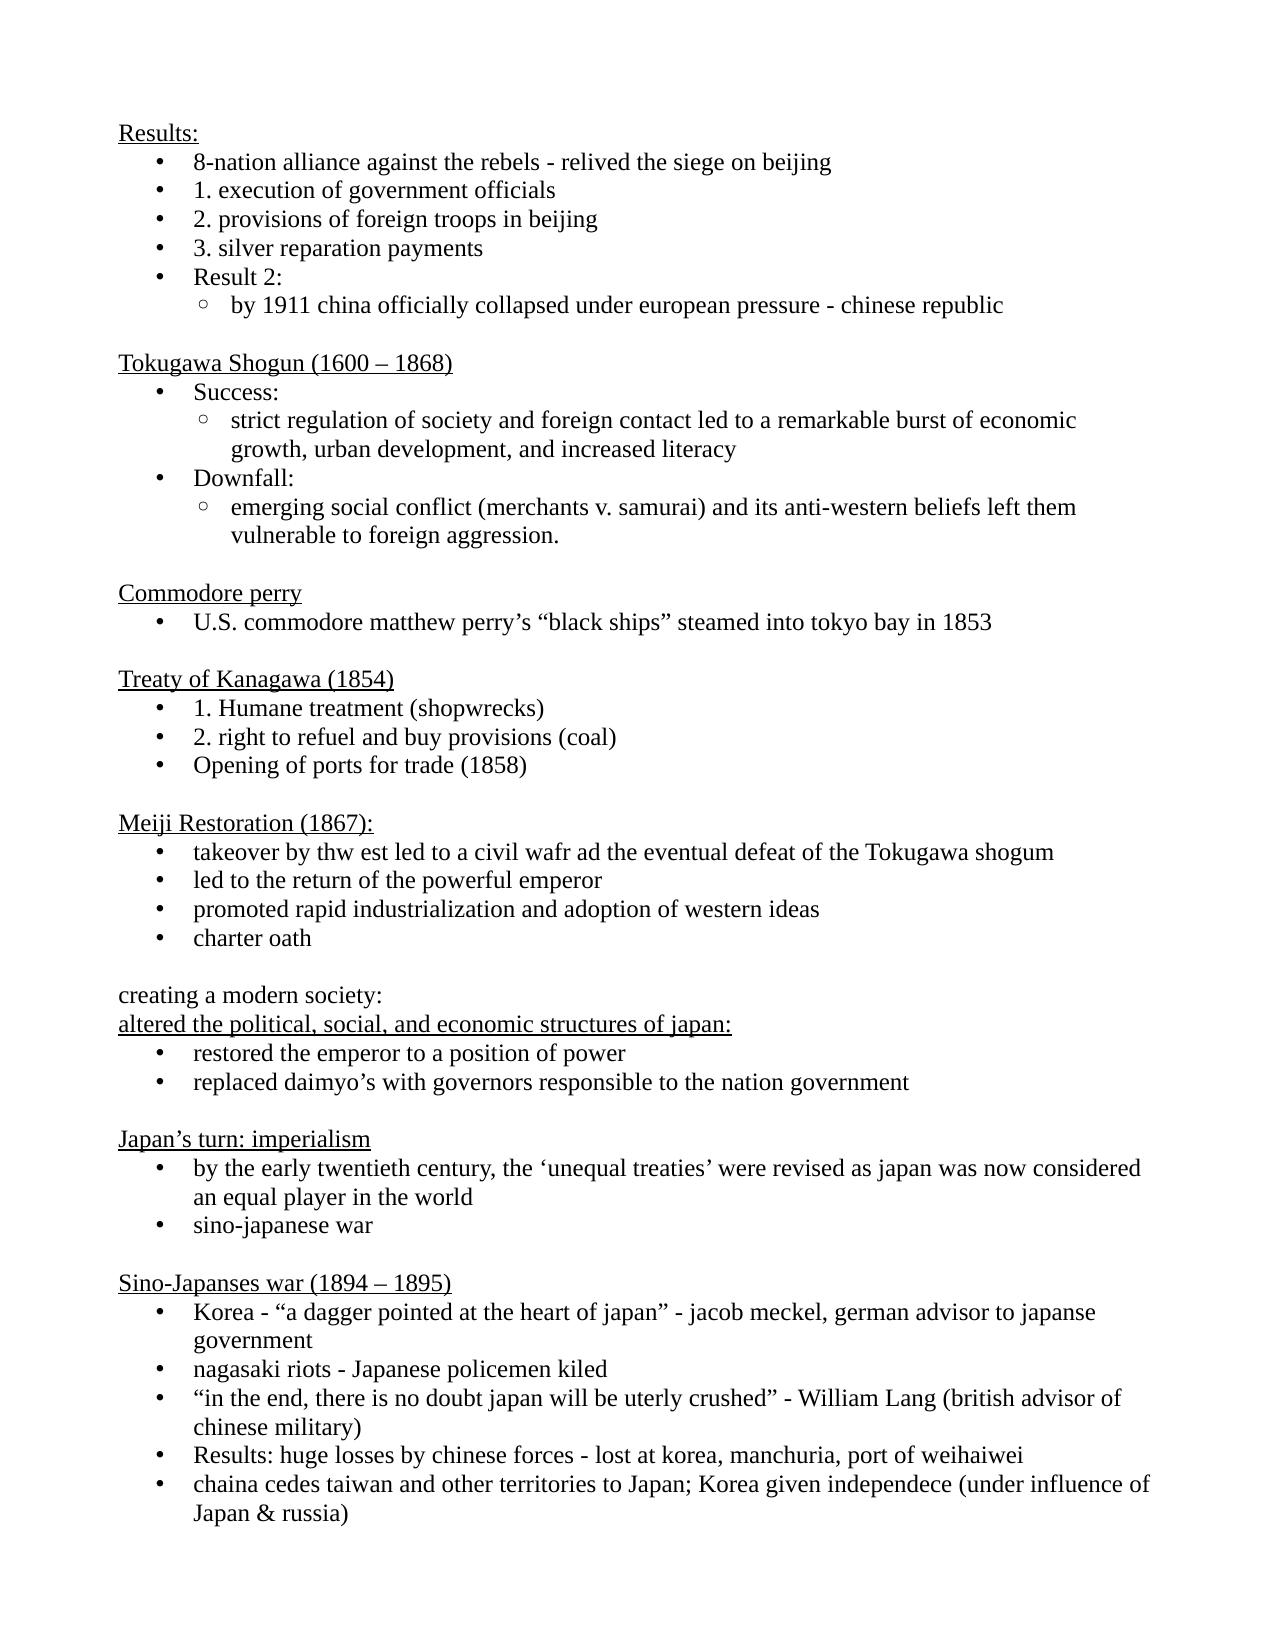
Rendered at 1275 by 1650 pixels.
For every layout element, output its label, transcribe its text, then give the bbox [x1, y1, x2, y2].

text Sino-Japanses war (1894 – 1895) [118, 1268, 1157, 1297]
text altered the political, social, and economic structures of japan: [118, 1009, 1157, 1038]
text Commodore perry [118, 578, 1157, 607]
list by 1911 china officially collapsed under european pressure - chinese republic [193, 291, 1157, 319]
text Results: [118, 118, 1157, 147]
list restored the emperor to a position of power [156, 1038, 1157, 1067]
list Success: [156, 377, 1157, 406]
list replaced daimyo’s with governors responsible to the nation government [156, 1067, 1157, 1096]
list takeover by thw est led to a civil wafr ad the eventual defeat of the Tokugawa shogum [156, 837, 1157, 866]
list promoted rapid industrialization and adoption of western ideas [156, 894, 1157, 923]
text Japan’s turn: imperialism [118, 1124, 1157, 1153]
text Treaty of Kanagawa (1854) [118, 664, 1157, 693]
list 2. right to refuel and buy provisions (coal) [156, 722, 1157, 751]
list 3. silver reparation payments [156, 233, 1157, 262]
text Meiji Restoration (1867): [118, 808, 1157, 837]
list 8-nation alliance against the rebels - relived the siege on beijing [156, 147, 1157, 176]
list by the early twentieth century, the ‘unequal treaties’ were revised as japan was now considered an equal player in the world [156, 1153, 1157, 1211]
list Downfall: [156, 463, 1157, 492]
list Korea - “a dagger pointed at the heart of japan” - jacob meckel, german advisor to japanse government [156, 1297, 1157, 1354]
list emerging social conflict (merchants v. samurai) and its anti-western beliefs left them vulnerable to foreign aggression. [193, 492, 1157, 549]
list Opening of ports for trade (1858) [156, 751, 1157, 779]
list 2. provisions of foreign troops in beijing [156, 204, 1157, 233]
list nagasaki riots - Japanese policemen kiled [156, 1354, 1157, 1383]
list Result 2: [156, 262, 1157, 291]
list 1. Humane treatment (shopwrecks) [156, 693, 1157, 722]
list Results: huge losses by chinese forces - lost at korea, manchuria, port of weihaiwei [156, 1441, 1157, 1469]
text Tokugawa Shogun (1600 – 1868) [118, 348, 1157, 377]
list led to the return of the powerful emperor [156, 866, 1157, 894]
list charter oath [156, 923, 1157, 952]
list “in the end, there is no doubt japan will be uterly crushed” - William Lang (british advisor of chinese military) [156, 1383, 1157, 1441]
list U.S. commodore matthew perry’s “black ships” steamed into tokyo bay in 1853 [156, 607, 1157, 636]
list chaina cedes taiwan and other territories to Japan; Korea given independece (under influence of Japan & russia) [156, 1469, 1157, 1527]
list 1. execution of government officials [156, 176, 1157, 204]
list sino-japanese war [156, 1211, 1157, 1239]
list strict regulation of society and foreign contact led to a remarkable burst of economic growth, urban development, and increased literacy [193, 406, 1157, 463]
text creating a modern society: [118, 981, 1157, 1009]
